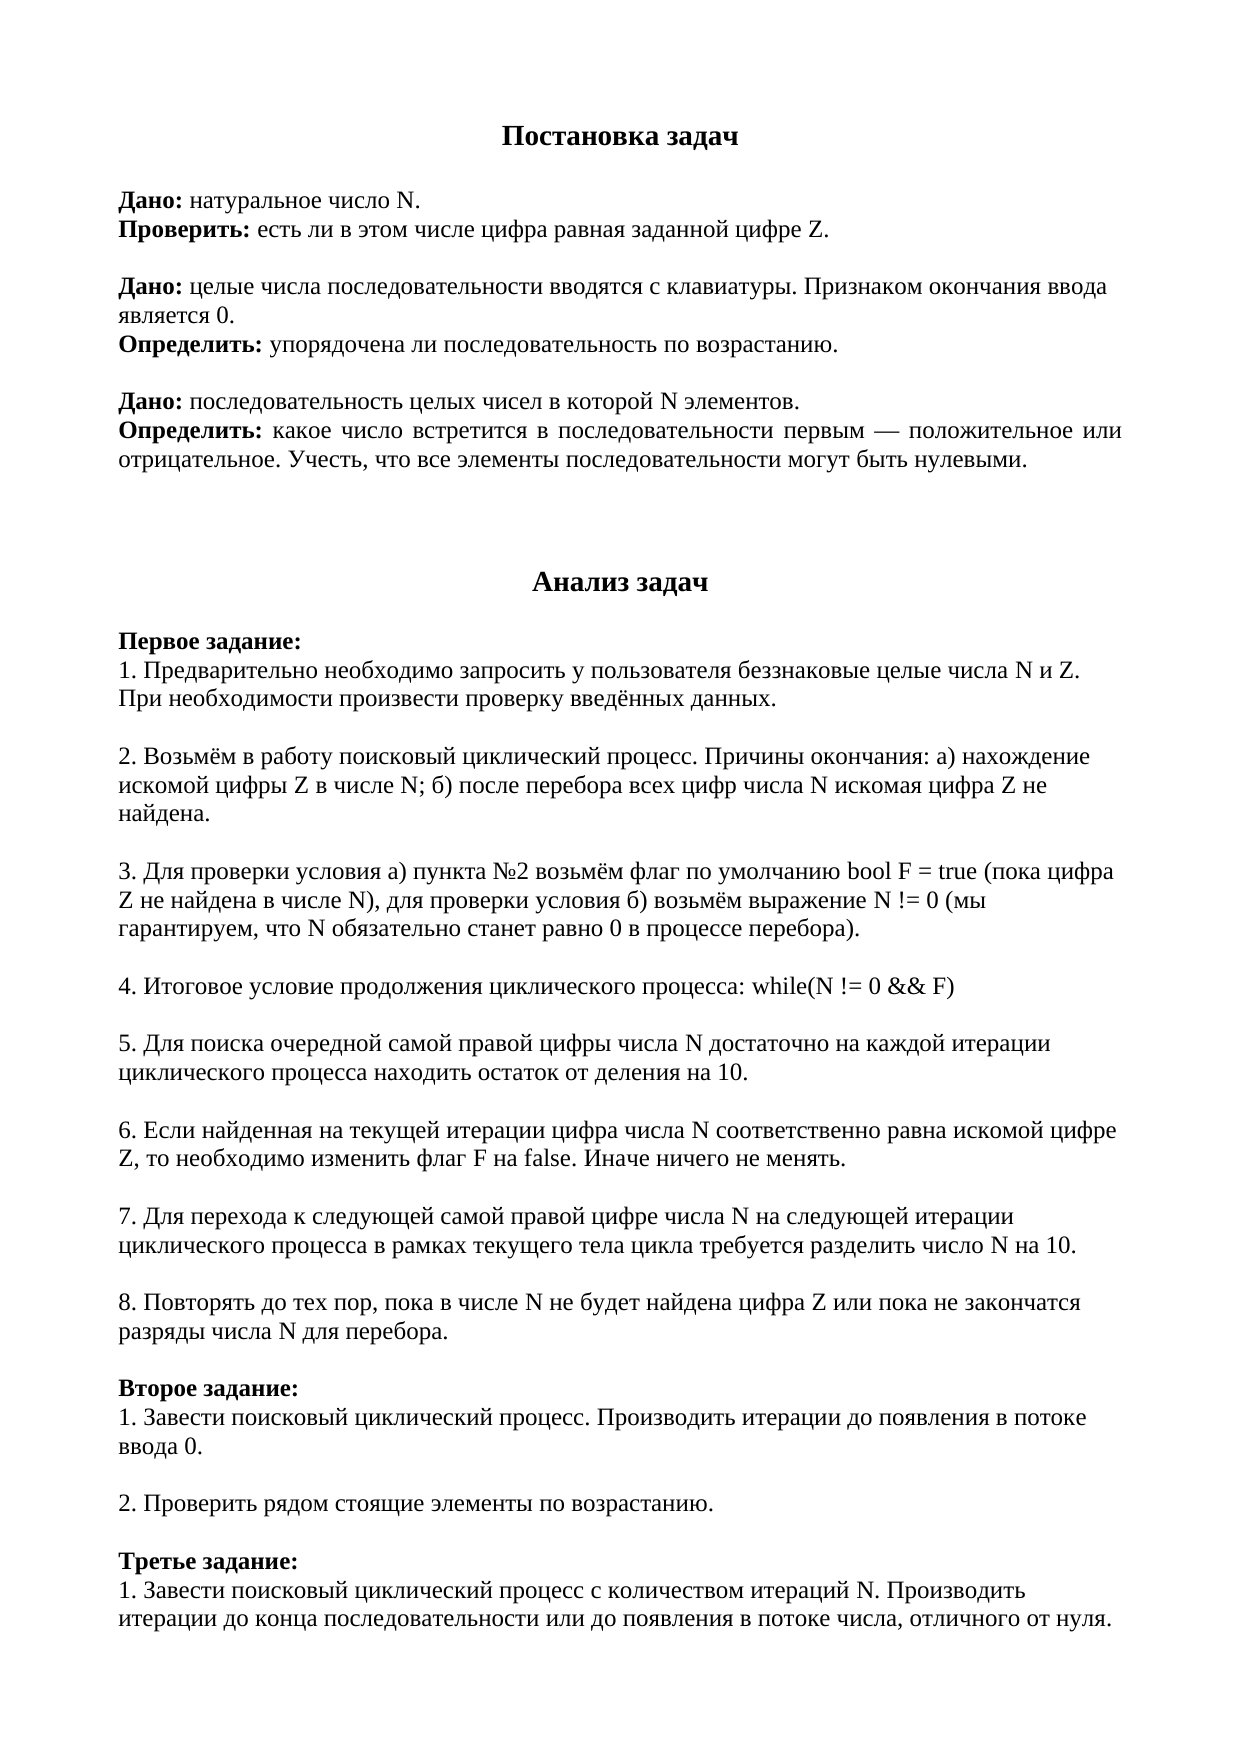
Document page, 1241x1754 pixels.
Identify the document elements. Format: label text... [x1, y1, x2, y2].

text Анализ задач [118, 564, 1122, 597]
text 2. Проверить рядом стоящие элементы по возрастанию. [118, 1488, 1122, 1517]
text Дано: целые числа последовательности вводятся с клавиатуры. Признаком окончания ввода является 0. [118, 271, 1122, 329]
text Дано: последовательность целых чисел в которой N элементов. [118, 386, 1122, 415]
text 5. Для поиска очередной самой правой цифры числа N достаточно на каждой итерации циклического процесса находить остаток от деления на 10. [118, 1028, 1122, 1086]
text Первое задание: 1. Предварительно необходимо запросить у пользователя беззнаковые целые числа N и Z. При необходимости произвести проверку введённых данных. [118, 626, 1122, 712]
text 2. Возьмём в работу поисковый циклический процесс. Причины окончания: а) нахождение искомой цифры Z в числе N; б) после перебора всех цифр числа N искомая цифра Z не найдена. [118, 741, 1122, 827]
text Второе задание: [118, 1373, 1122, 1402]
text 1. Завести поисковый циклический процесс. Производить итерации до появления в потоке ввода 0. [118, 1402, 1122, 1460]
text Определить: упорядочена ли последовательность по возрастанию. [118, 329, 1122, 358]
text 1. Завести поисковый циклический процесс с количеством итераций N. Производить итерации до конца последовательности или до появления в потоке числа, отличного от нуля. [118, 1575, 1122, 1632]
text 6. Если найденная на текущей итерации цифра числа N соответственно равна искомой цифре Z, то необходимо изменить флаг F на false. Иначе ничего не менять. [118, 1115, 1122, 1172]
text Проверить: есть ли в этом числе цифра равная заданной цифре Z. [118, 214, 1122, 243]
text 8. Повторять до тех пор, пока в числе N не будет найдена цифра Z или пока не закончатся разряды числа N для перебора. [118, 1287, 1122, 1345]
text Дано: натуральное число N. [118, 185, 1122, 214]
text 7. Для перехода к следующей самой правой цифре числа N на следующей итерации циклического процесса в рамках текущего тела цикла требуется разделить число N на 10. [118, 1201, 1122, 1258]
text 4. Итоговое условие продолжения циклического процесса: while(N != 0 && F) [118, 971, 1122, 1000]
text Постановка задач [118, 118, 1122, 152]
text Определить: какое число встретится в последовательности первым — положительное или отрицательное. Учесть, что все элементы последовательности могут быть нулевыми. [118, 415, 1122, 473]
text 3. Для проверки условия а) пункта №2 возьмём флаг по умолчанию bool F = true (пока цифра Z не найдена в числе N), для проверки условия б) возьмём выражение N != 0 (мы гарантируем, что N обязательно станет равно 0 в процессе перебора). [118, 856, 1122, 942]
text Третье задание: [118, 1546, 1122, 1575]
